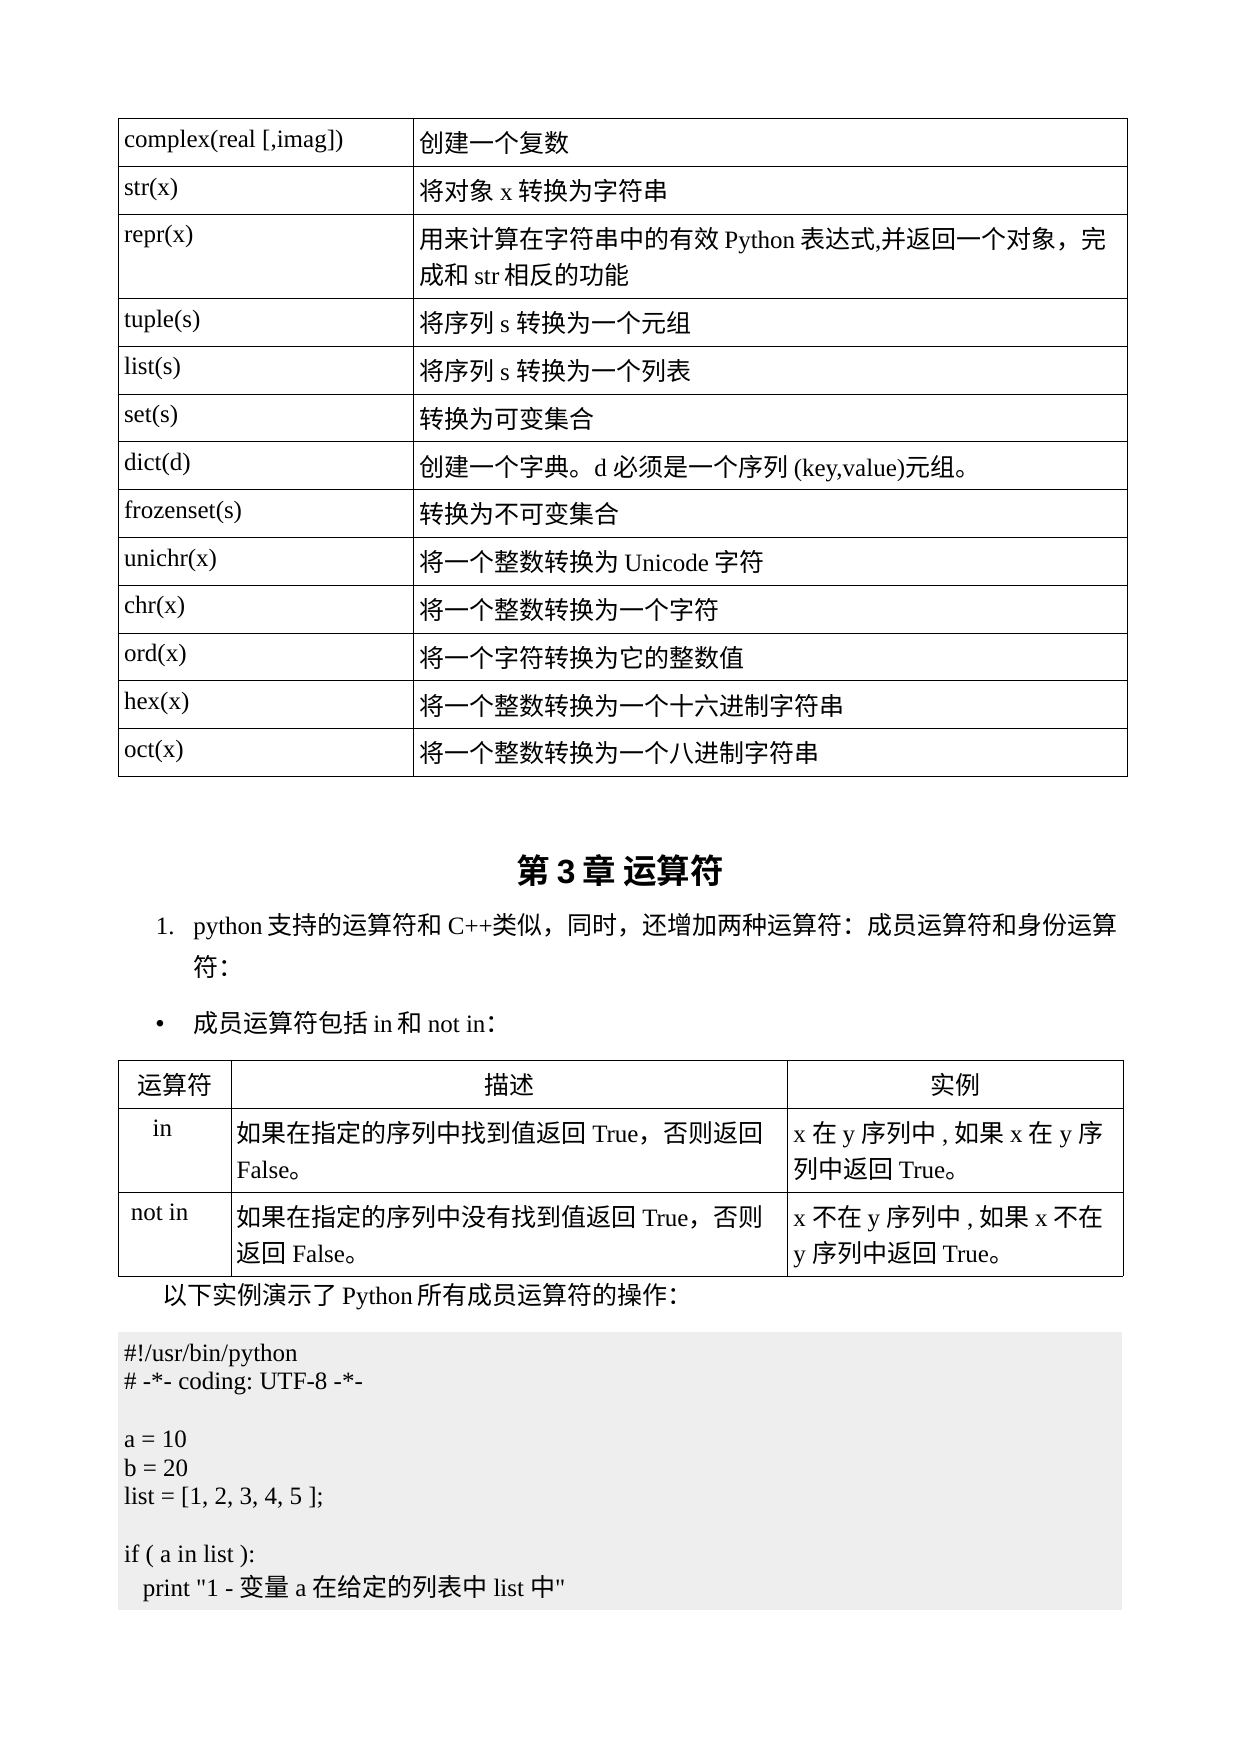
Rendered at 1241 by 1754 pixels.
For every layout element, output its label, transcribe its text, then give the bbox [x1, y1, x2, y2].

subtitle 第3章 运算符 [118, 844, 1122, 893]
list 成员运算符包括in和not in： [156, 1003, 1122, 1040]
table_cell tuple(s) [119, 299, 413, 346]
text 以下实例演示了Python所有成员运算符的操作： [118, 1277, 1122, 1312]
table_cell 创建一个复数 [414, 119, 1127, 166]
table_cell 如果在指定的序列中找到值返回 True，否则返回 False。 [232, 1109, 787, 1192]
table_cell in [119, 1109, 231, 1192]
table_cell not in [119, 1193, 231, 1276]
table_cell 将一个整数转换为一个八进制字符串 [414, 729, 1127, 776]
table_cell complex(real [,imag]) [119, 119, 413, 166]
table_cell 将序列 s 转换为一个元组 [414, 299, 1127, 346]
table_header #!/usr/bin/python # -*- coding: UTF-8 -*- a = 10 b = 20 list = [1, 2, 3, 4, 5 ]; if ( a in list ): print "1 - 变量 a 在给定的列表中 list 中" [118, 1332, 1122, 1610]
table_cell 转换为可变集合 [414, 395, 1127, 441]
table_cell 将序列 s 转换为一个列表 [414, 347, 1127, 393]
table_cell x 不在 y 序列中 , 如果 x 不在 y 序列中返回 True。 [788, 1193, 1123, 1276]
table_cell 创建一个字典。d 必须是一个序列 (key,value)元组。 [414, 442, 1127, 489]
table_cell str(x) [119, 167, 413, 214]
table_header 描述 [232, 1061, 787, 1107]
table_header 运算符 [119, 1061, 231, 1107]
table_cell 将一个整数转换为一个字符 [414, 586, 1127, 632]
table_cell chr(x) [119, 586, 413, 632]
table_cell 用来计算在字符串中的有效Python表达式,并返回一个对象，完成和str相反的功能 [414, 215, 1127, 298]
table_cell 将对象 x 转换为字符串 [414, 167, 1127, 214]
table_cell 将一个整数转换为一个十六进制字符串 [414, 681, 1127, 728]
table_cell list(s) [119, 347, 413, 393]
table_cell set(s) [119, 395, 413, 441]
table_cell ord(x) [119, 634, 413, 680]
table_cell unichr(x) [119, 538, 413, 585]
table_cell oct(x) [119, 729, 413, 776]
table_cell x 在 y 序列中 , 如果 x 在 y 序列中返回 True。 [788, 1109, 1123, 1192]
table_cell 将一个字符转换为它的整数值 [414, 634, 1127, 680]
table_cell 将一个整数转换为Unicode字符 [414, 538, 1127, 585]
table_cell frozenset(s) [119, 490, 413, 537]
table_cell 如果在指定的序列中没有找到值返回 True，否则返回 False。 [232, 1193, 787, 1276]
table_cell repr(x) [119, 215, 413, 298]
table_header 实例 [788, 1061, 1123, 1107]
table_cell 转换为不可变集合 [414, 490, 1127, 537]
list python支持的运算符和C++类似，同时，还增加两种运算符：成员运算符和身份运算符： [156, 906, 1122, 983]
table_cell hex(x) [119, 681, 413, 728]
table_cell dict(d) [119, 442, 413, 489]
